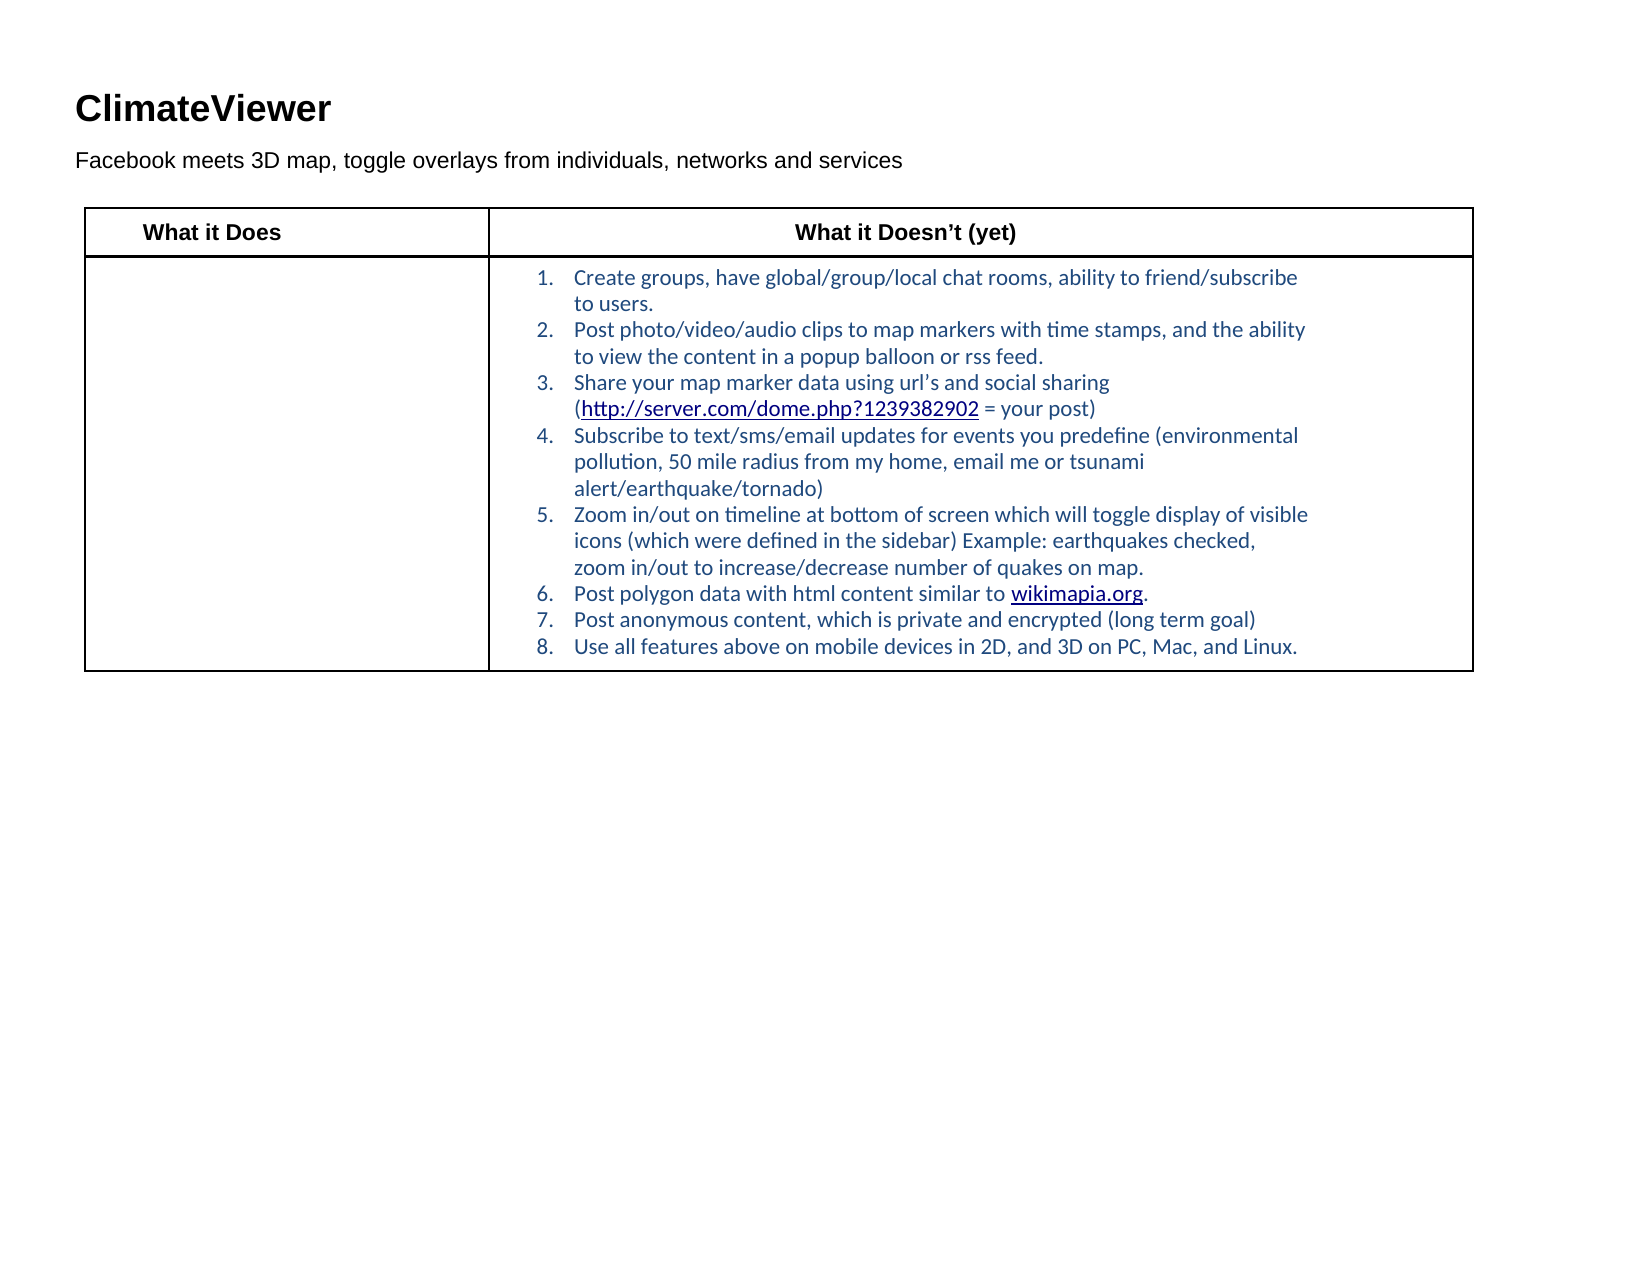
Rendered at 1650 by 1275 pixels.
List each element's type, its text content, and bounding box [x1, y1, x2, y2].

text Facebook meets 3D map, toggle overlays from individuals, networks and services [75, 148, 1312, 174]
table_header What it Does [86, 209, 488, 255]
table_cell [86, 258, 488, 670]
table_cell Create groups, have global/group/local chat rooms, ability to friend/subscribe to users. Post photo/video/audio clips to map markers with time stamps, and the ability to view the content in a popup balloon or rss feed. Share your map marker data using url’s and social sharing (http://server.com/dome.php?1239382902 = your post) Subscribe to text/sms/email updates for events you predefine (environmental pollution, 50 mile radius from my home, email me or tsunami alert/earthquake/tornado) Zoom in/out on timeline at bottom of screen which will toggle display of visible icons (which were defined in the sidebar) Example: earthquakes checked, zoom in/out to increase/decrease number of quakes on map. Post polygon data with html content similar to wikimapia.org. Post anonymous content, which is private and encrypted (long term goal) Use all features above on mobile devices in 2D, and 3D on PC, Mac, and Linux. [490, 258, 1472, 670]
table_header What it Doesn’t (yet) [490, 209, 1472, 255]
subtitle ClimateViewer [75, 87, 1312, 129]
